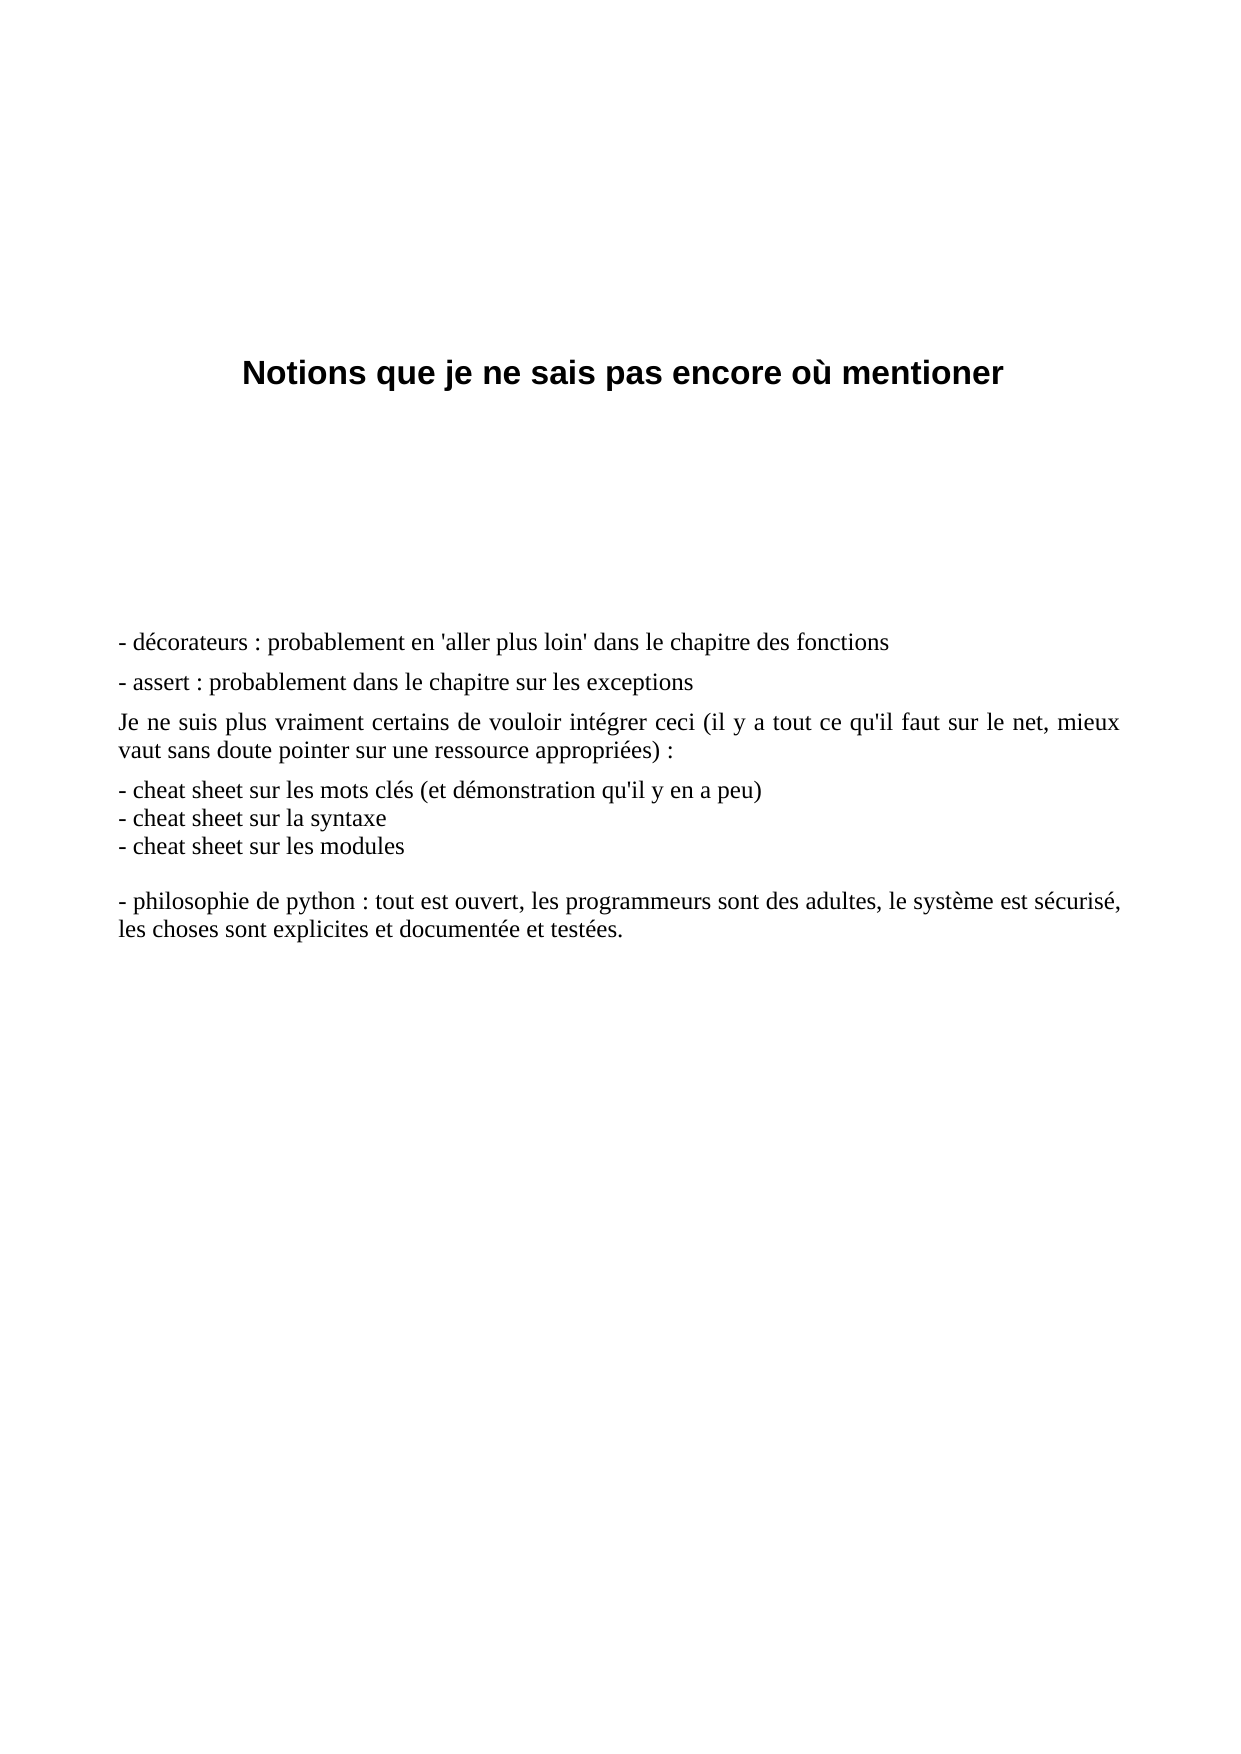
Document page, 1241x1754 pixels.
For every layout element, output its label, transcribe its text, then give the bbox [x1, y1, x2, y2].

text - cheat sheet sur les mots clés (et démonstration qu'il y en a peu) [118, 776, 1122, 804]
text - assert : probablement dans le chapitre sur les exceptions [118, 668, 1122, 696]
subtitle Notions que je ne sais pas encore où mentioner [118, 354, 1004, 392]
text - cheat sheet sur la syntaxe [118, 804, 1122, 832]
text - décorateurs : probablement en 'aller plus loin' dans le chapitre des fonctions [118, 628, 1122, 656]
text - philosophie de python : tout est ouvert, les programmeurs sont des adultes, le système est sécurisé, les choses sont explicites et documentée et testées. [118, 887, 1122, 943]
text Je ne suis plus vraiment certains de vouloir intégrer ceci (il y a tout ce qu'il faut sur le net, mieux vaut sans doute pointer sur une ressource appropriées) : [118, 708, 1122, 764]
text - cheat sheet sur les modules [118, 832, 1122, 859]
